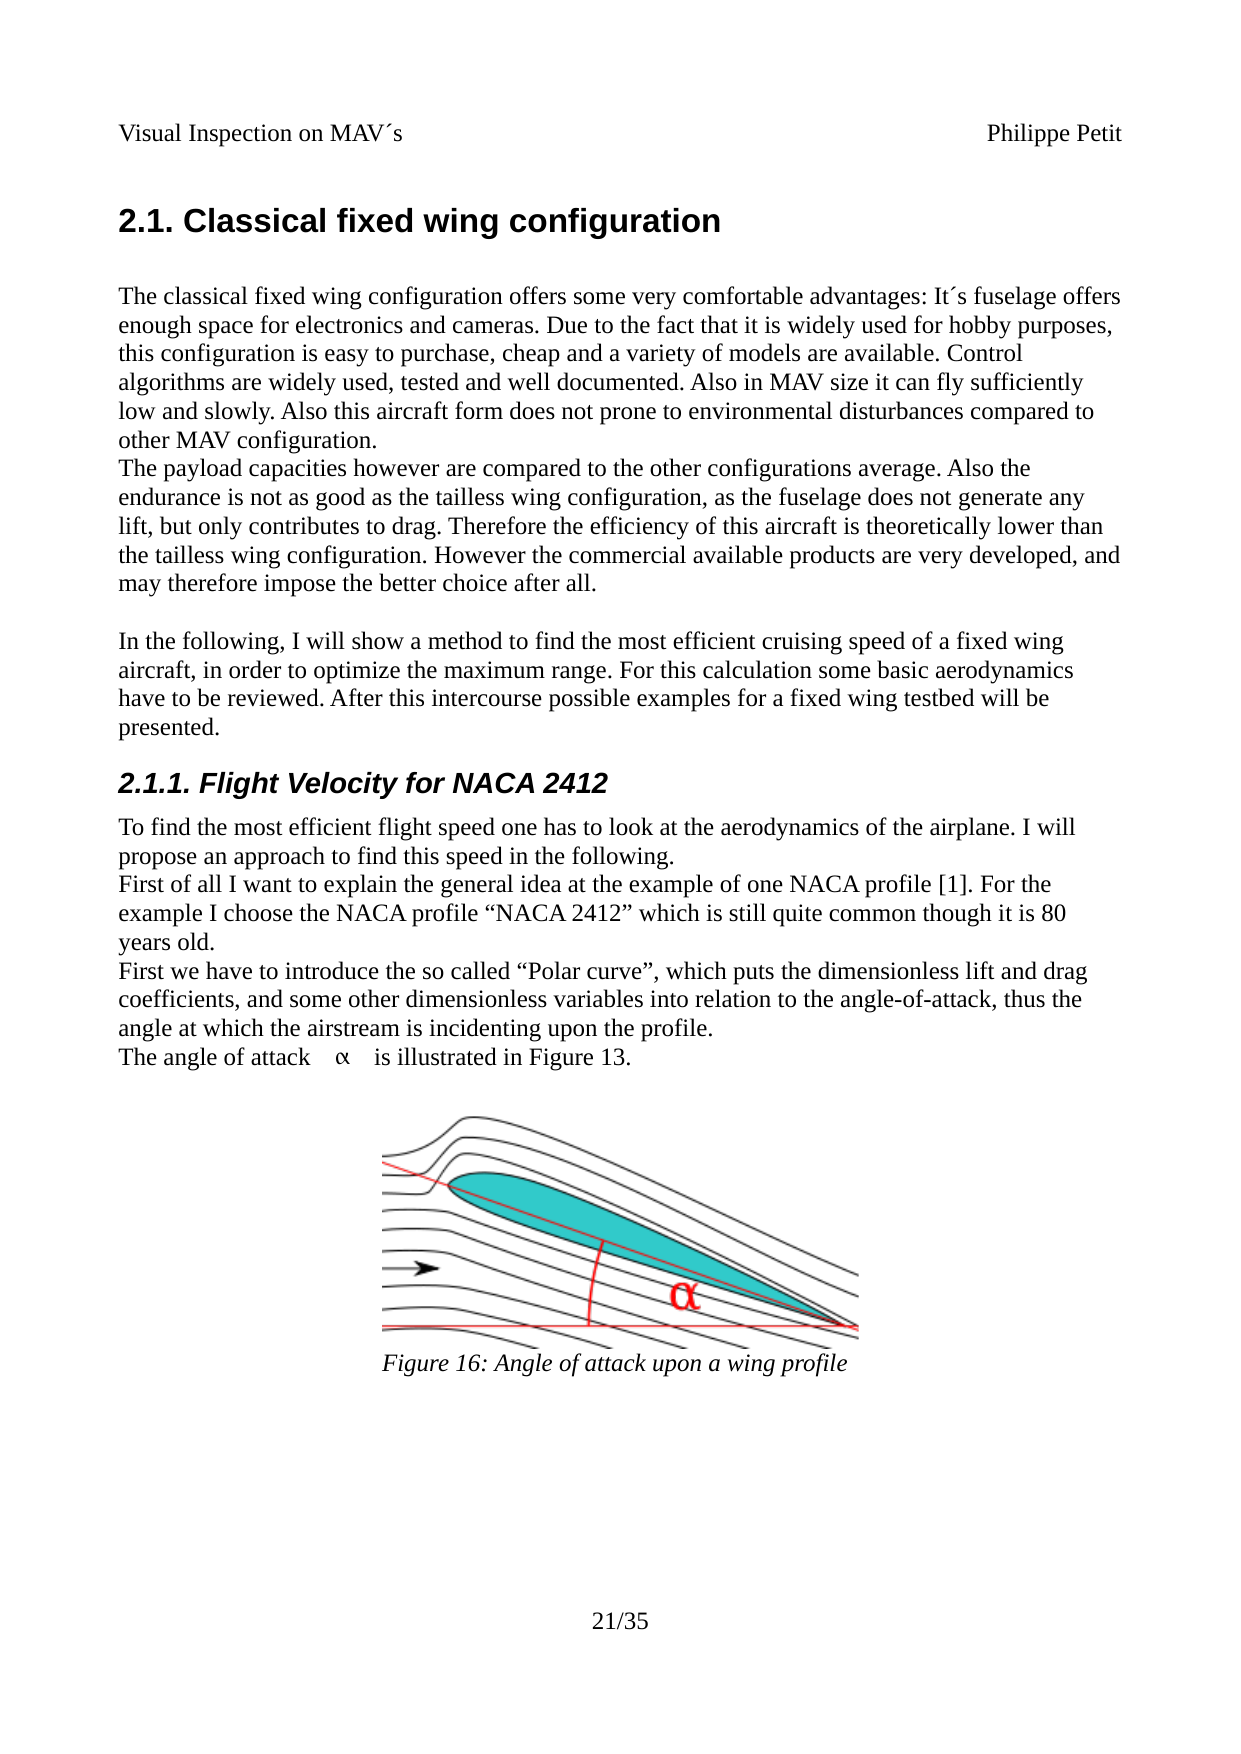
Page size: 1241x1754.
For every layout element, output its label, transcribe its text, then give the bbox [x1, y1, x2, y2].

picture [382, 1112, 859, 1349]
text The angle of attack is illustrated in Figure 13. [118, 1042, 1122, 1071]
text First of all I want to explain the general idea at the example of one NACA profile [1]. For the example I choose the NACA profile “NACA 2412” which is still quite common though it is 80 years old. [118, 869, 1122, 956]
text To find the most efficient flight speed one has to look at the aerodynamics of the airplane. I will propose an approach to find this speed in the following. [118, 812, 1122, 869]
text Figure 16: Angle of attack upon a wing profile [382, 1349, 858, 1377]
text The classical fixed wing configuration offers some very comfortable advantages: It´s fuselage offers enough space for electronics and cameras. Due to the fact that it is widely used for hobby purposes, this configuration is easy to purchase, cheap and a variety of models are available. Control algorithms are widely used, tested and well documented. Also in MAV size it can fly sufficiently low and slowly. Also this aircraft form does not prone to environmental disturbances compared to other MAV configuration. [118, 281, 1122, 453]
text First we have to introduce the so called “Polar curve”, which puts the dimensionless lift and drag coefficients, and some other dimensionless variables into relation to the angle-of-attack, thus the angle at which the airstream is incidenting upon the profile. [118, 956, 1122, 1042]
text The payload capacities however are compared to the other configurations average. Also the endurance is not as good as the tailless wing configuration, as the fuselage does not generate any lift, but only contributes to drag. Therefore the efficiency of this aircraft is theoretically lower than the tailless wing configuration. However the commercial available products are very developed, and may therefore impose the better choice after all. [118, 453, 1122, 597]
subtitle 2.1.1. Flight Velocity for NACA 2412 [118, 766, 1122, 799]
subtitle 2.1. Classical fixed wing configuration [118, 201, 1122, 240]
text In the following, I will show a method to find the most efficient cruising speed of a fixed wing aircraft, in order to optimize the maximum range. For this calculation some basic aerodynamics have to be reviewed. After this intercourse possible examples for a fixed wing testbed will be presented. [118, 626, 1122, 741]
